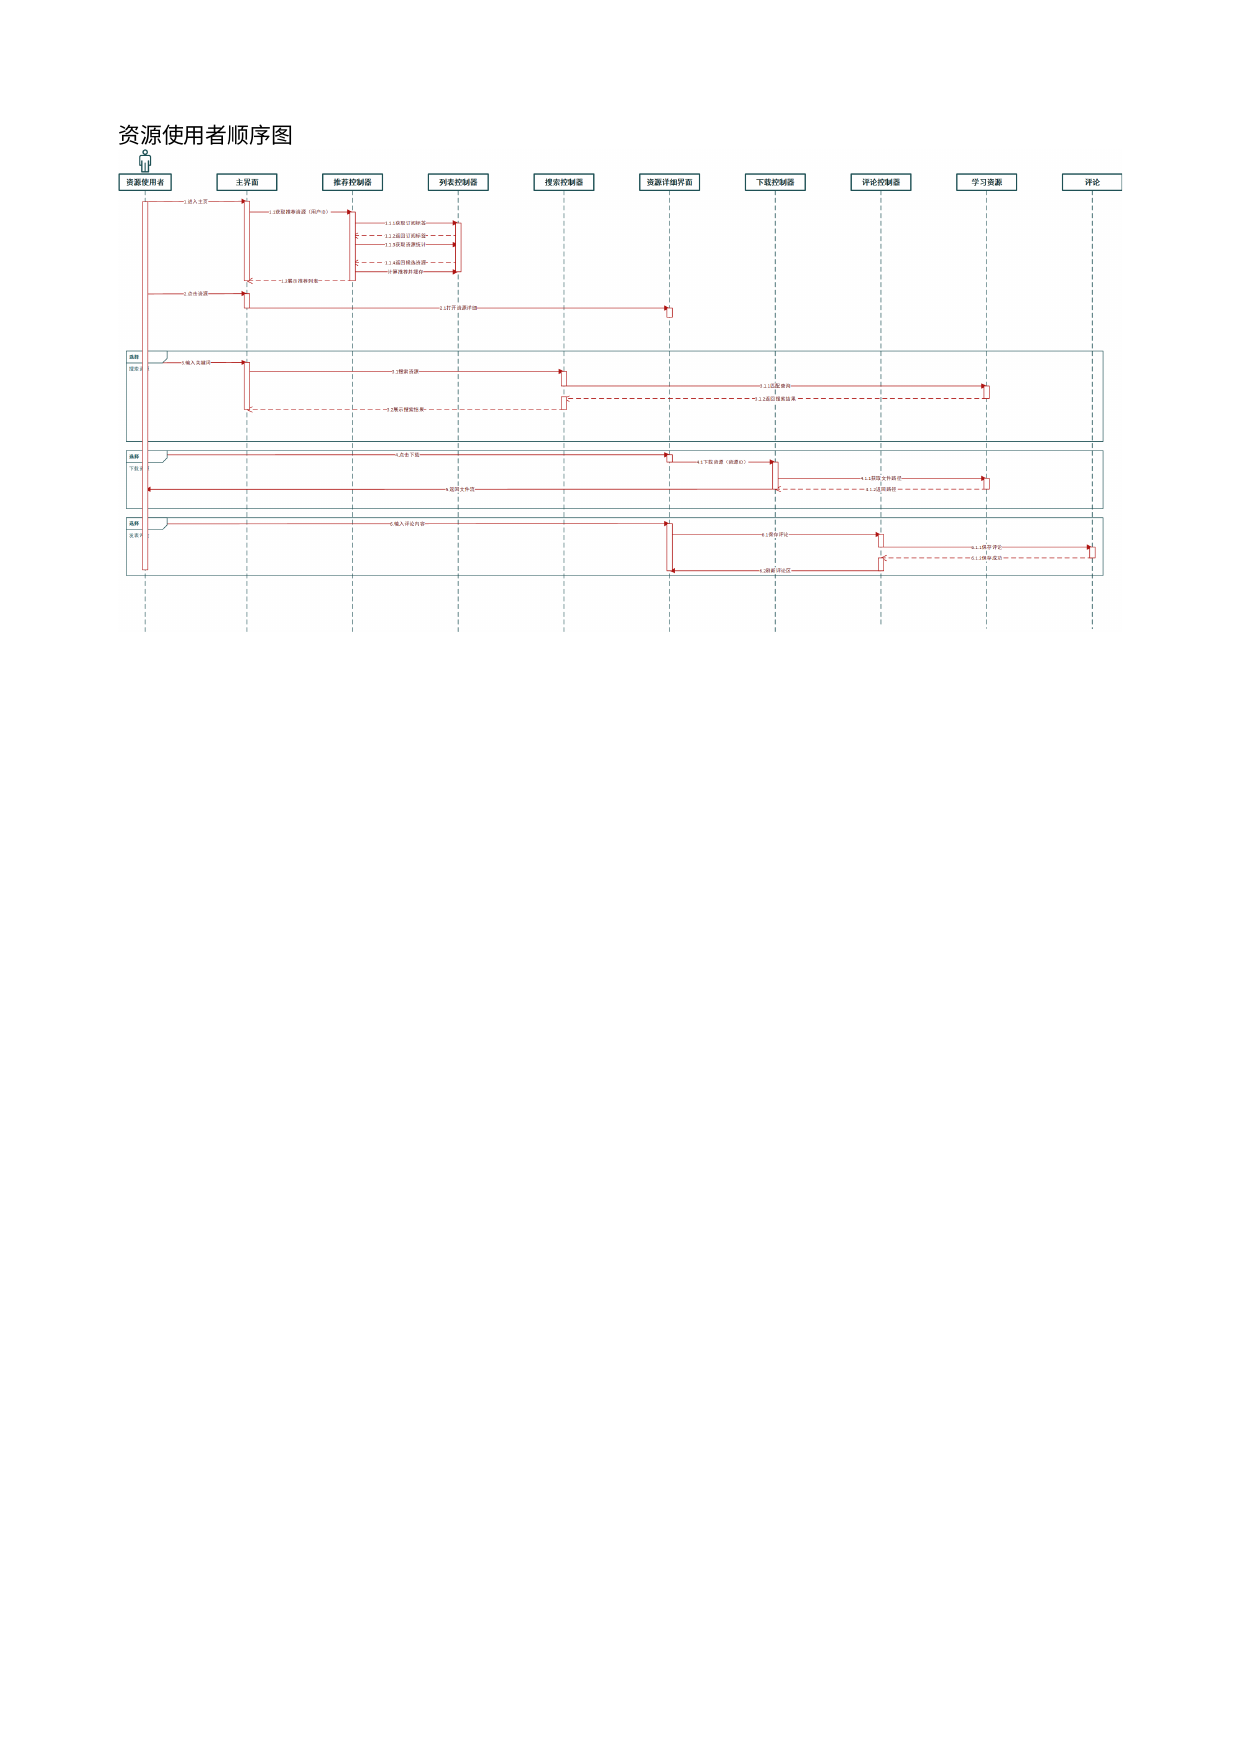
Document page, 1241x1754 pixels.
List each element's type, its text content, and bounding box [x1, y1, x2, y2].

picture [118, 149, 1123, 632]
text 资源使用者顺序图 [118, 118, 1122, 149]
